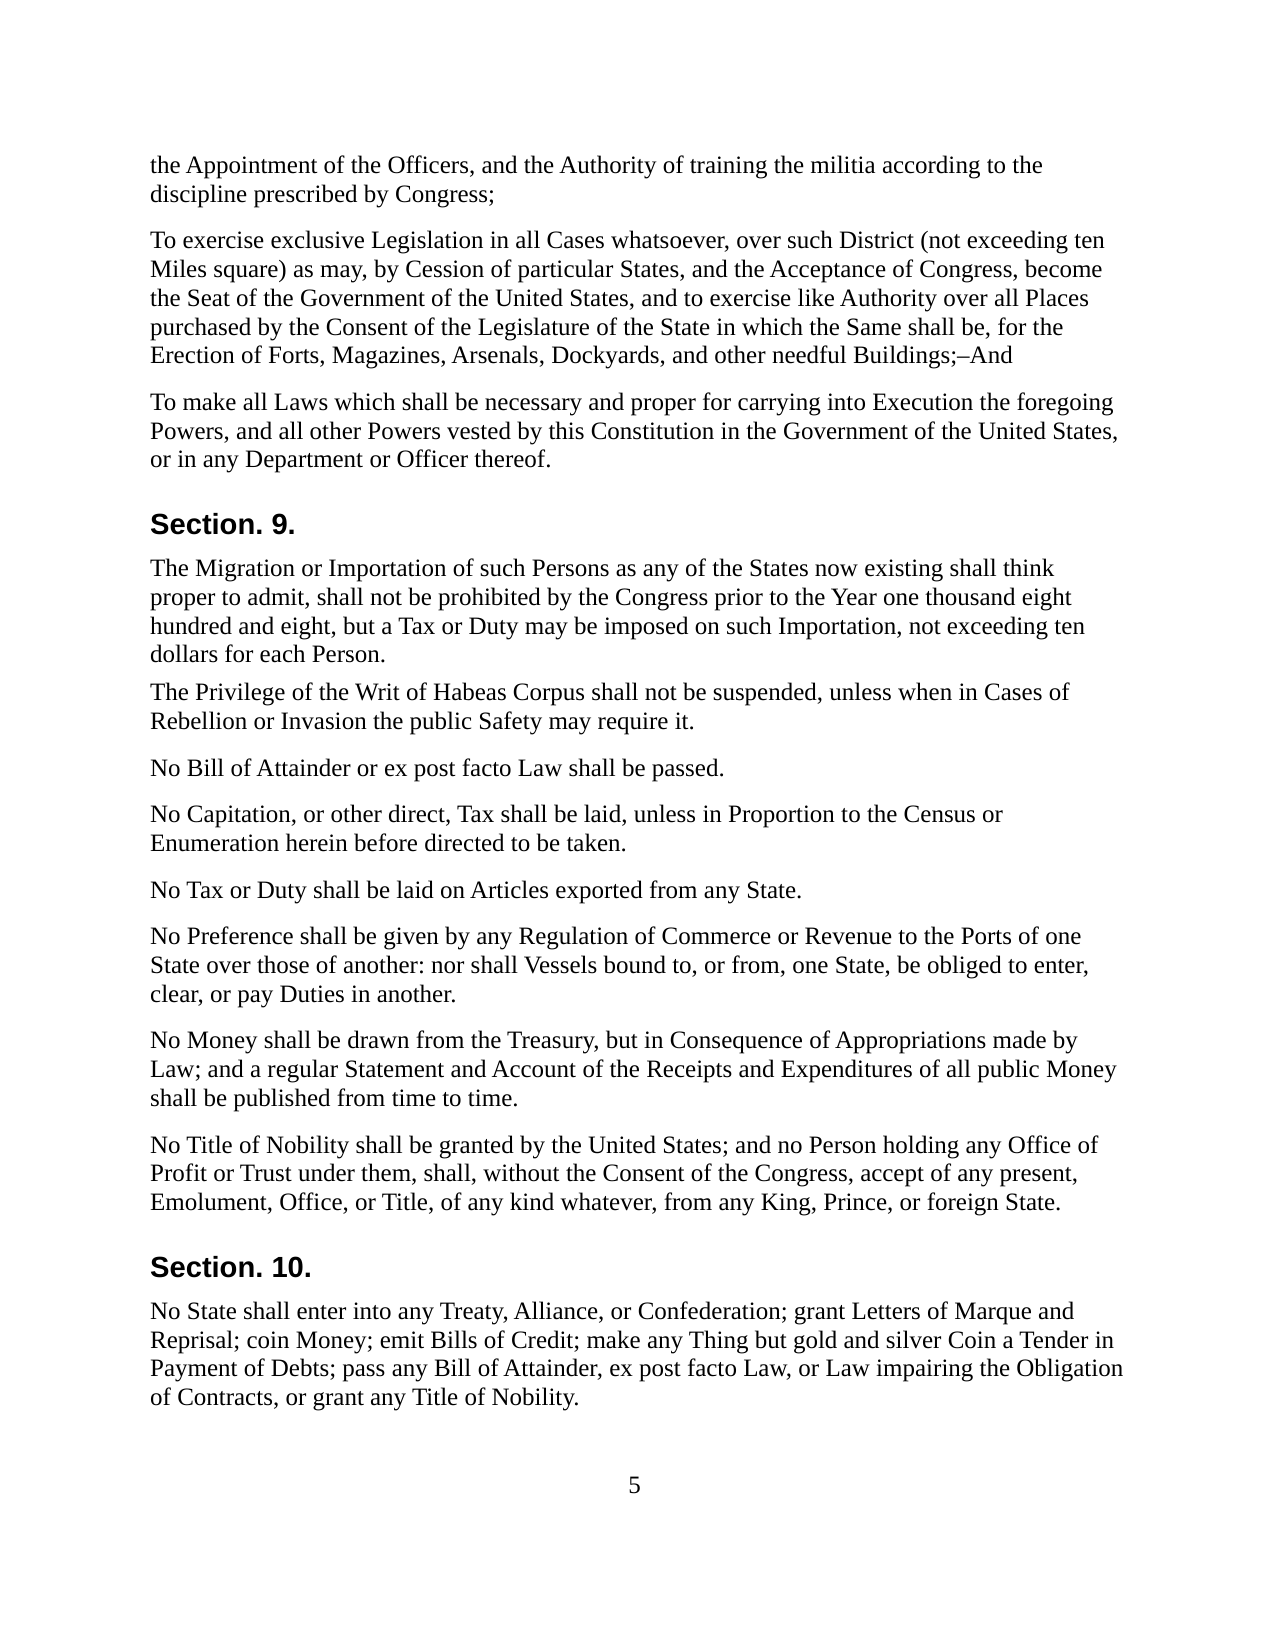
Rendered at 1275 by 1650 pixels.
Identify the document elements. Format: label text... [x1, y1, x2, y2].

text To exercise exclusive Legislation in all Cases whatsoever, over such District (not exceeding ten Miles square) as may, by Cession of particular States, and the Acceptance of Congress, become the Seat of the Government of the United States, and to exercise like Authority over all Places purchased by the Consent of the Legislature of the State in which the Same shall be, for the Erection of Forts, Magazines, Arsenals, Dockyards, and other needful Buildings;–And [150, 225, 1125, 369]
text No State shall enter into any Treaty, Alliance, or Confederation; grant Letters of Marque and Reprisal; coin Money; emit Bills of Credit; make any Thing but gold and silver Coin a Tender in Payment of Debts; pass any Bill of Attainder, ex post facto Law, or Law impairing the Obligation of Contracts, or grant any Title of Nobility. [150, 1296, 1125, 1411]
text No Tax or Duty shall be laid on Articles exported from any State. [150, 875, 1125, 903]
text The Migration or Importation of such Persons as any of the States now existing shall think proper to admit, shall not be prohibited by the Congress prior to the Year one thousand eight hundred and eight, but a Tax or Duty may be imposed on such Importation, not exceeding ten dollars for each Person. [150, 553, 1125, 668]
subtitle Section. 10. [150, 1250, 1125, 1283]
text No Capitation, or other direct, Tax shall be laid, unless in Proportion to the Census or Enumeration herein before directed to be taken. [150, 799, 1125, 857]
text No Title of Nobility shall be granted by the United States; and no Person holding any Office of Profit or Trust under them, shall, without the Consent of the Congress, accept of any present, Emolument, Office, or Title, of any kind whatever, from any King, Prince, or foreign State. [150, 1130, 1125, 1216]
text To make all Laws which shall be necessary and proper for carrying into Execution the foregoing Powers, and all other Powers vested by this Constitution in the Government of the United States, or in any Department or Officer thereof. [150, 387, 1125, 473]
text No Bill of Attainder or ex post facto Law shall be passed. [150, 753, 1125, 781]
text the Appointment of the Officers, and the Authority of training the militia according to the discipline prescribed by Congress; [150, 150, 1125, 207]
text No Money shall be drawn from the Treasury, but in Consequence of Appropriations made by Law; and a regular Statement and Account of the Receipts and Expenditures of all public Money shall be published from time to time. [150, 1026, 1125, 1112]
text The Privilege of the Writ of Habeas Corpus shall not be suspended, unless when in Cases of Rebellion or Invasion the public Safety may require it. [150, 677, 1125, 735]
subtitle Section. 9. [150, 507, 1125, 541]
text No Preference shall be given by any Regulation of Commerce or Revenue to the Ports of one State over those of another: nor shall Vessels bound to, or from, one State, be obliged to enter, clear, or pay Duties in another. [150, 921, 1125, 1008]
